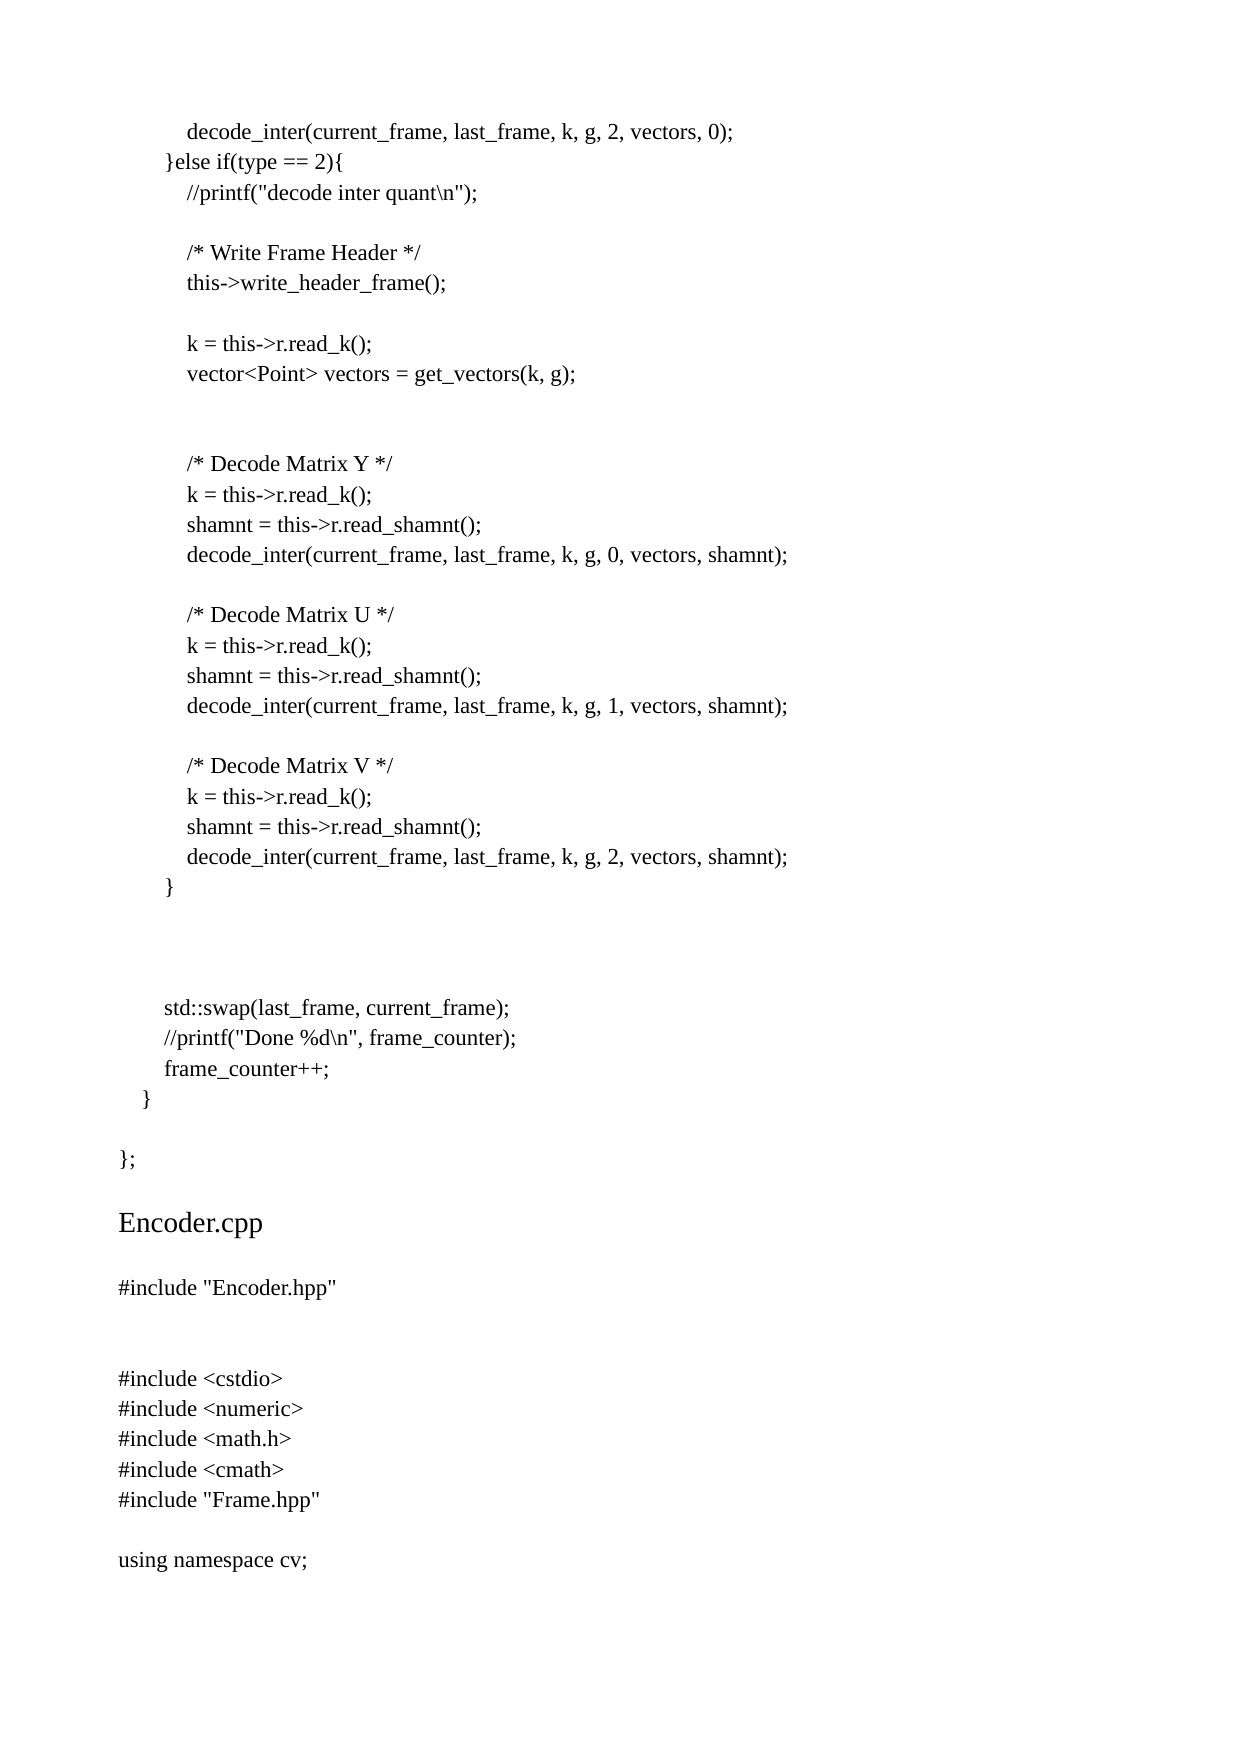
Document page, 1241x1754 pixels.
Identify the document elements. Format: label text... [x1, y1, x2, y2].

text decode_inter(current_frame, last_frame, k, g, 2, vectors, 0); [118, 118, 1122, 144]
text std::swap(last_frame, current_frame); [118, 994, 1122, 1021]
text k = this->r.read_k(); [118, 783, 1122, 809]
text k = this->r.read_k(); [118, 481, 1122, 507]
text this->write_header_frame(); [118, 269, 1122, 296]
text /* Decode Matrix Y */ [118, 450, 1122, 477]
text frame_counter++; [118, 1054, 1122, 1081]
text #include "Frame.hpp" [118, 1486, 1122, 1512]
text #include <cstdio> [118, 1365, 1122, 1391]
text #include "Encoder.hpp" [118, 1274, 1122, 1301]
text #include <math.h> [118, 1425, 1122, 1452]
text }; [118, 1145, 1122, 1172]
text } [118, 1085, 1122, 1111]
text decode_inter(current_frame, last_frame, k, g, 1, vectors, shamnt); [118, 692, 1122, 718]
text shamnt = this->r.read_shamnt(); [118, 813, 1122, 839]
text /* Write Frame Header */ [118, 239, 1122, 265]
text #include <cmath> [118, 1456, 1122, 1482]
text using namespace cv; [118, 1546, 1122, 1573]
text shamnt = this->r.read_shamnt(); [118, 662, 1122, 688]
text //printf("Done %d\n", frame_counter); [118, 1024, 1122, 1051]
text shamnt = this->r.read_shamnt(); [118, 511, 1122, 537]
text //printf("decode inter quant\n"); [118, 178, 1122, 205]
text Encoder.cpp [118, 1206, 1122, 1239]
text vector<Point> vectors = get_vectors(k, g); [118, 360, 1122, 386]
text /* Decode Matrix U */ [118, 601, 1122, 628]
text decode_inter(current_frame, last_frame, k, g, 2, vectors, shamnt); [118, 843, 1122, 869]
text #include <numeric> [118, 1395, 1122, 1422]
text k = this->r.read_k(); [118, 632, 1122, 658]
text /* Decode Matrix V */ [118, 752, 1122, 779]
text } [118, 873, 1122, 900]
text k = this->r.read_k(); [118, 329, 1122, 356]
text }else if(type == 2){ [118, 148, 1122, 175]
text decode_inter(current_frame, last_frame, k, g, 0, vectors, shamnt); [118, 541, 1122, 567]
